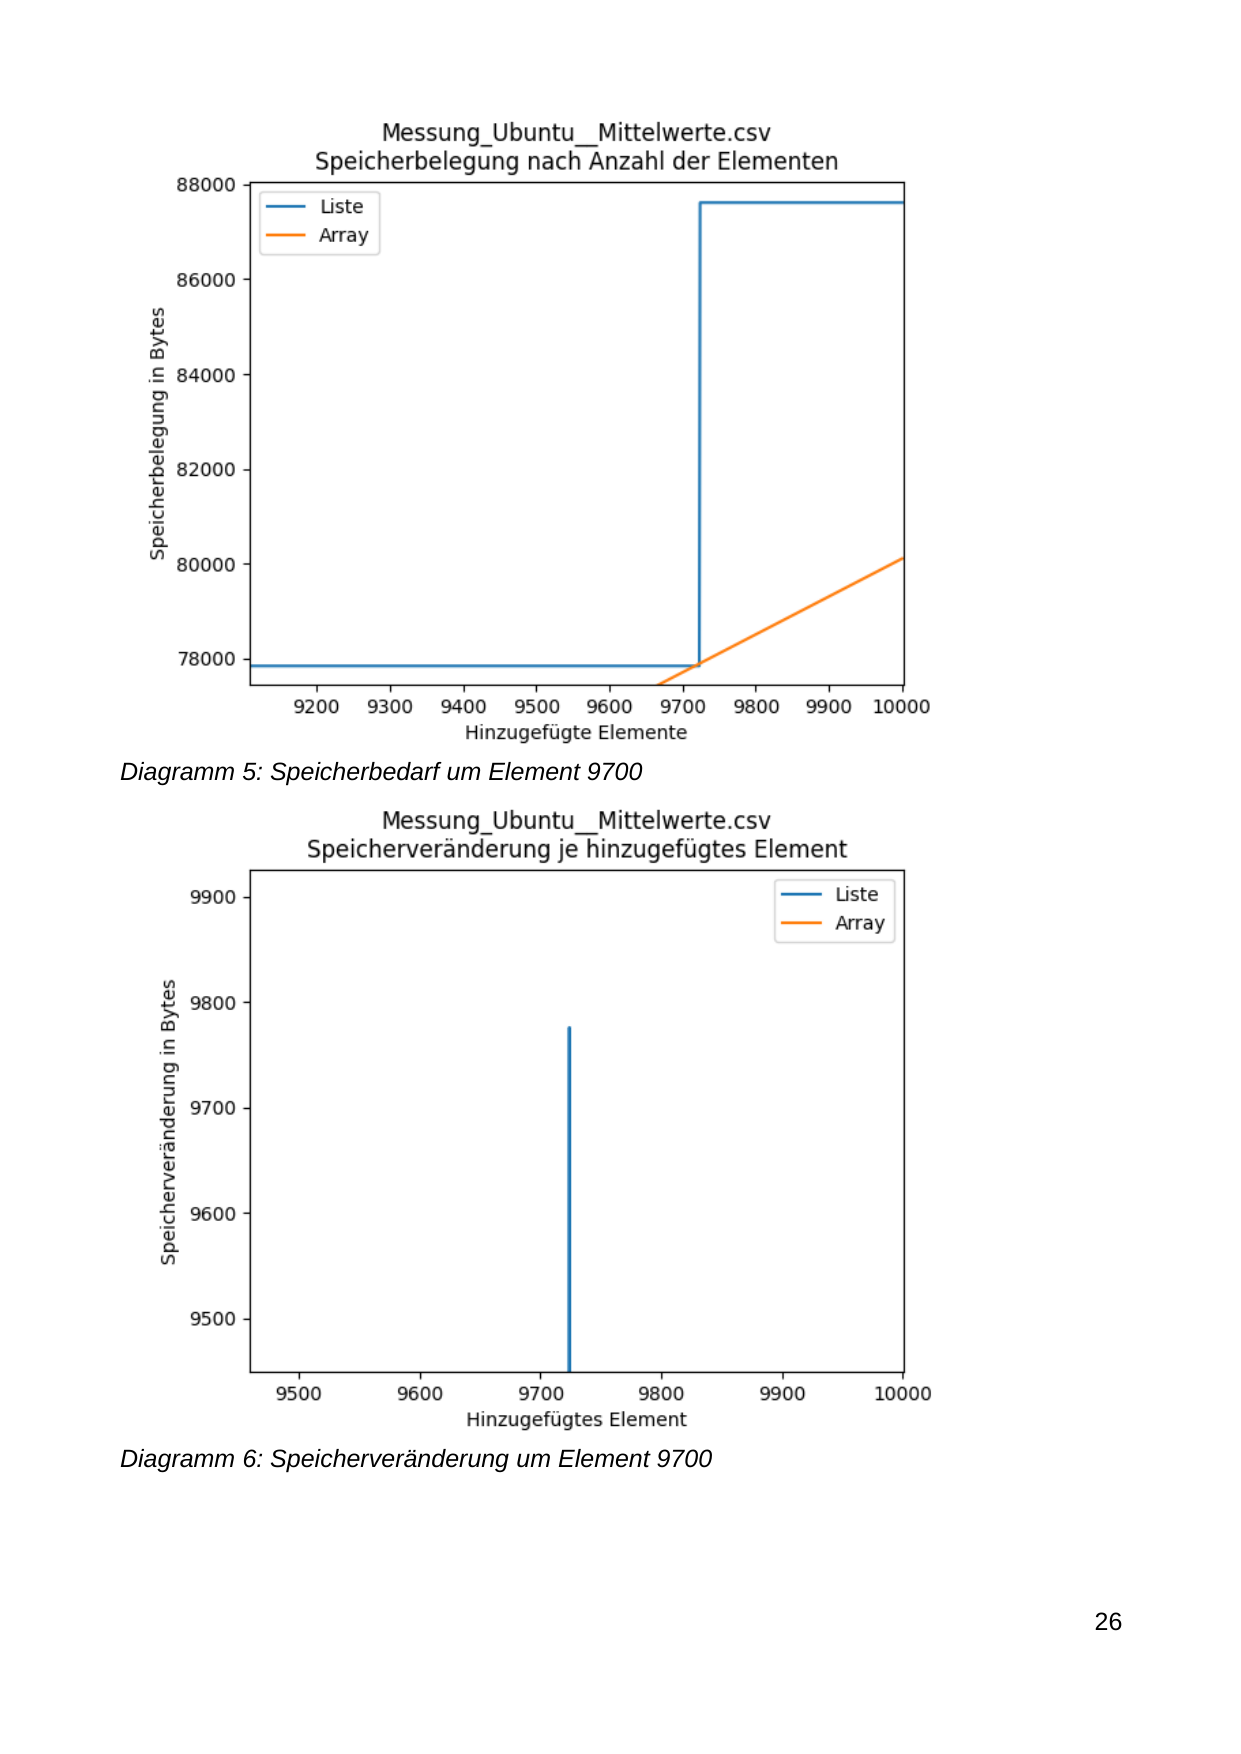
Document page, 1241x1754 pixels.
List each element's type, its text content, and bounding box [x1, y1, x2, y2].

text Diagramm 6: Speicherveränderung um Element 9700 [120, 1444, 990, 1473]
picture [120, 104, 991, 757]
picture [120, 791, 991, 1444]
text Diagramm 5: Speicherbedarf um Element 9700 [120, 757, 990, 785]
